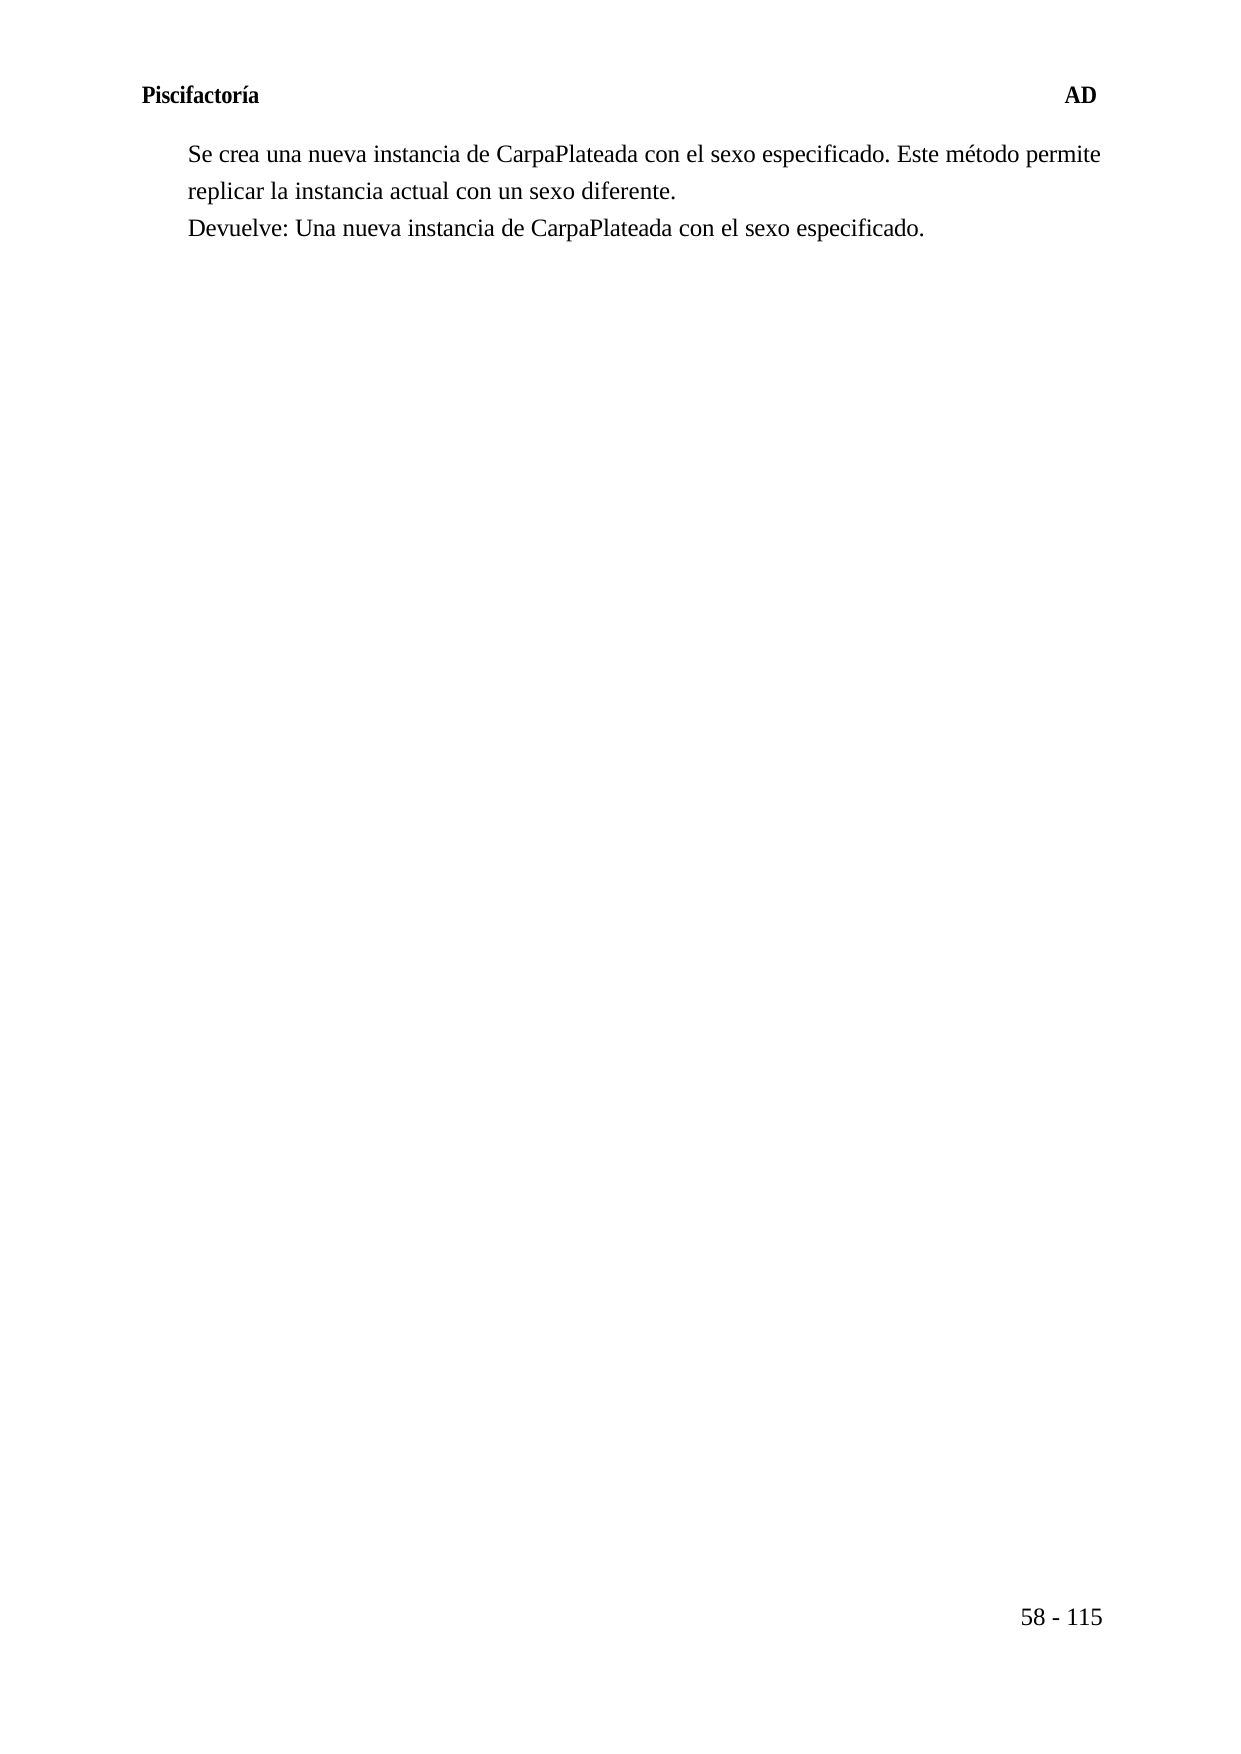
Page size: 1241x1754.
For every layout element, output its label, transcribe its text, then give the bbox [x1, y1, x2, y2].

text Se crea una nueva instancia de CarpaPlateada con el sexo especificado. Este método permite replicar la instancia actual con un sexo diferente. [188, 139, 1103, 205]
text Devuelve: Una nueva instancia de CarpaPlateada con el sexo especificado. [188, 213, 1103, 242]
